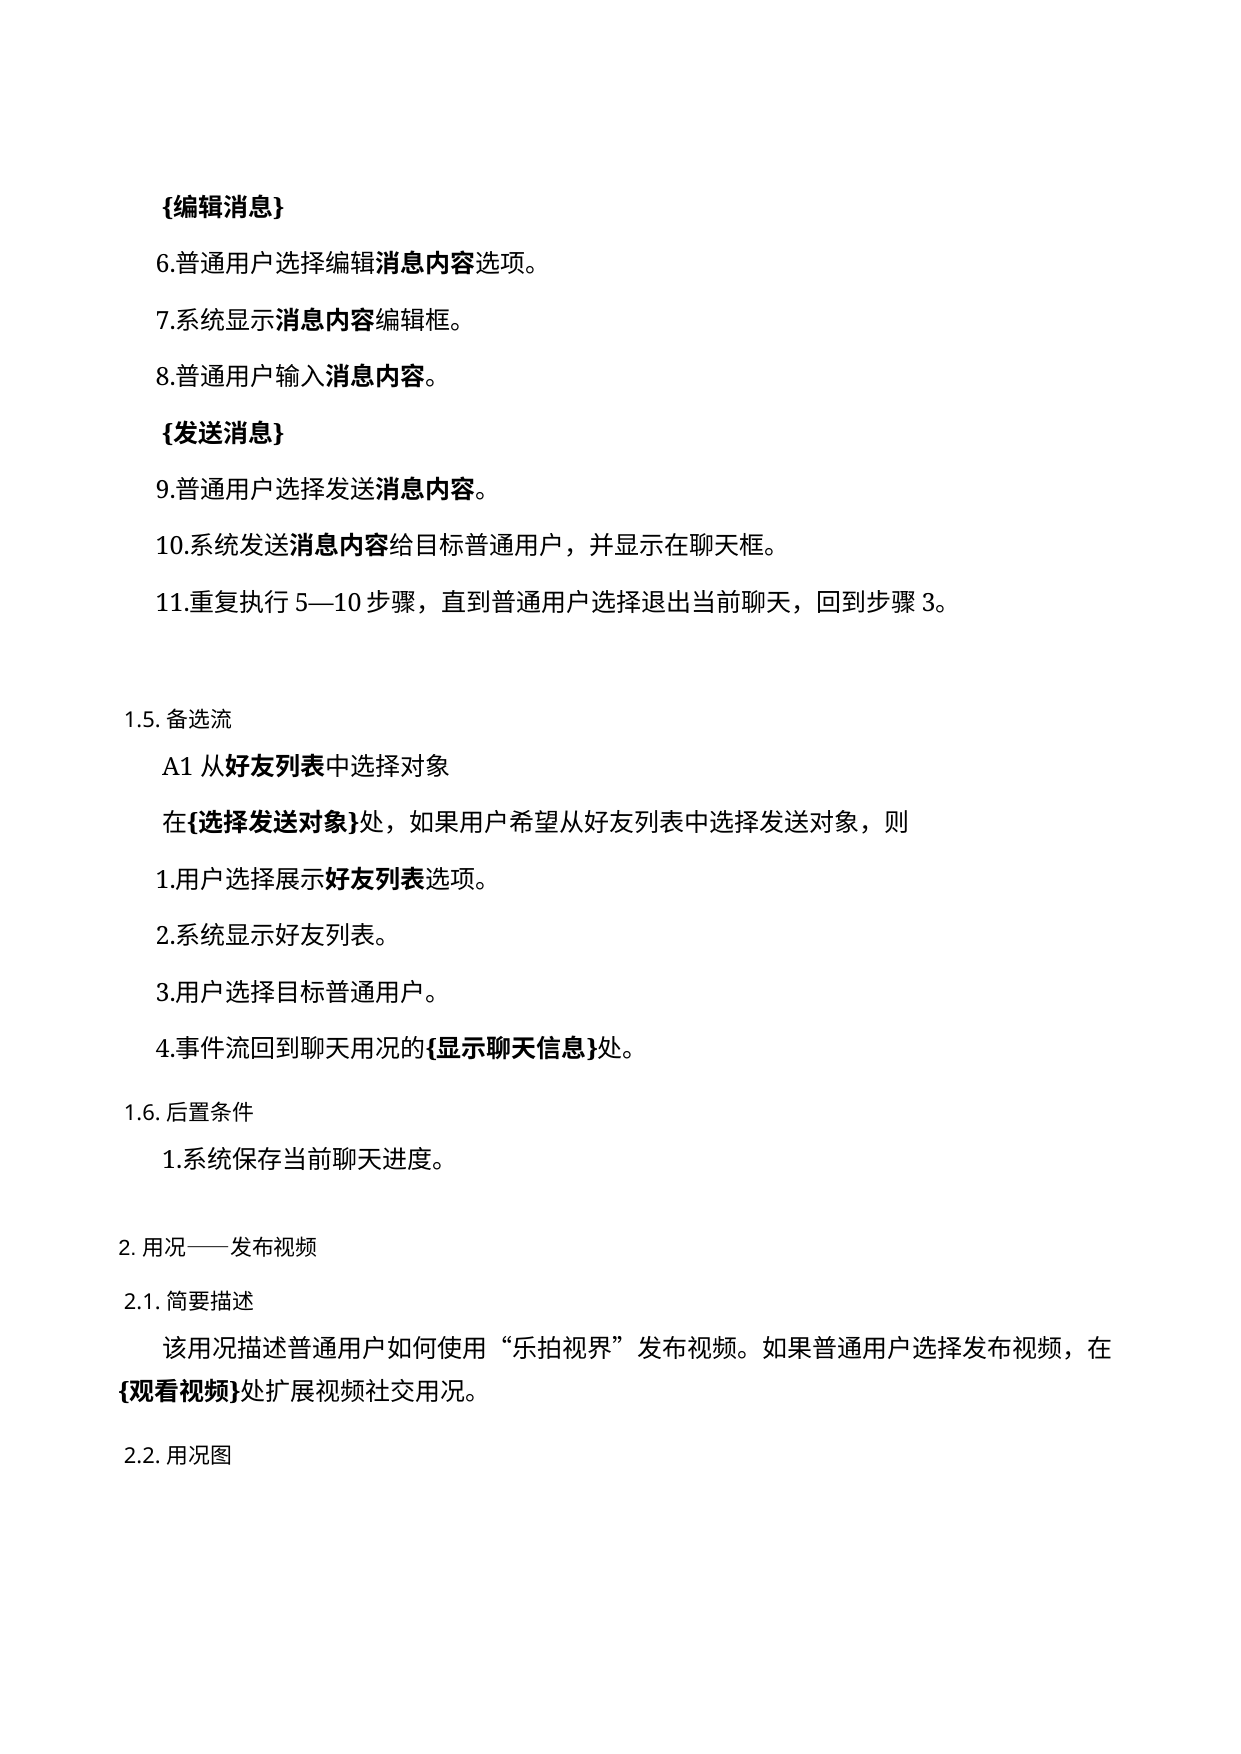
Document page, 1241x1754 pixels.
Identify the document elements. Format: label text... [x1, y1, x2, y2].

list 普通用户选择编辑消息内容选项。 [118, 244, 1122, 280]
text 该用况描述普通用户如何使用“乐拍视界”发布视频。如果普通用户选择发布视频，在{观看视频}处扩展视频社交用况。 [118, 1328, 1122, 1408]
subtitle 用况图 [118, 1438, 1122, 1469]
text {编辑消息} [118, 188, 1122, 224]
subtitle 后置条件 [118, 1094, 1122, 1126]
subtitle 备选流 [118, 702, 1122, 734]
text {发送消息} [118, 413, 1122, 449]
list 普通用户选择发送消息内容。 [118, 469, 1122, 506]
list 用户选择展示好友列表选项。 [118, 859, 1122, 896]
list 事件流回到聊天用况的{显示聊天信息}处。 [118, 1028, 1122, 1064]
text A1 从好友列表中选择对象 [118, 747, 1122, 783]
subtitle 用况——发布视频 [118, 1229, 1122, 1261]
list 普通用户输入消息内容。 [118, 357, 1122, 393]
list 系统发送消息内容给目标普通用户，并显示在聊天框。 [118, 526, 1122, 562]
list 用户选择目标普通用户。 [118, 972, 1122, 1008]
list 系统显示好友列表。 [118, 916, 1122, 952]
text 1.系统保存当前聊天进度。 [118, 1139, 1122, 1175]
list 系统显示消息内容编辑框。 [118, 300, 1122, 337]
list 重复执行5—10步骤，直到普通用户选择退出当前聊天，回到步骤3。 [118, 582, 1122, 618]
subtitle 简要描述 [118, 1284, 1122, 1315]
text 在{选择发送对象}处，如果用户希望从好友列表中选择发送对象，则 [118, 803, 1122, 839]
